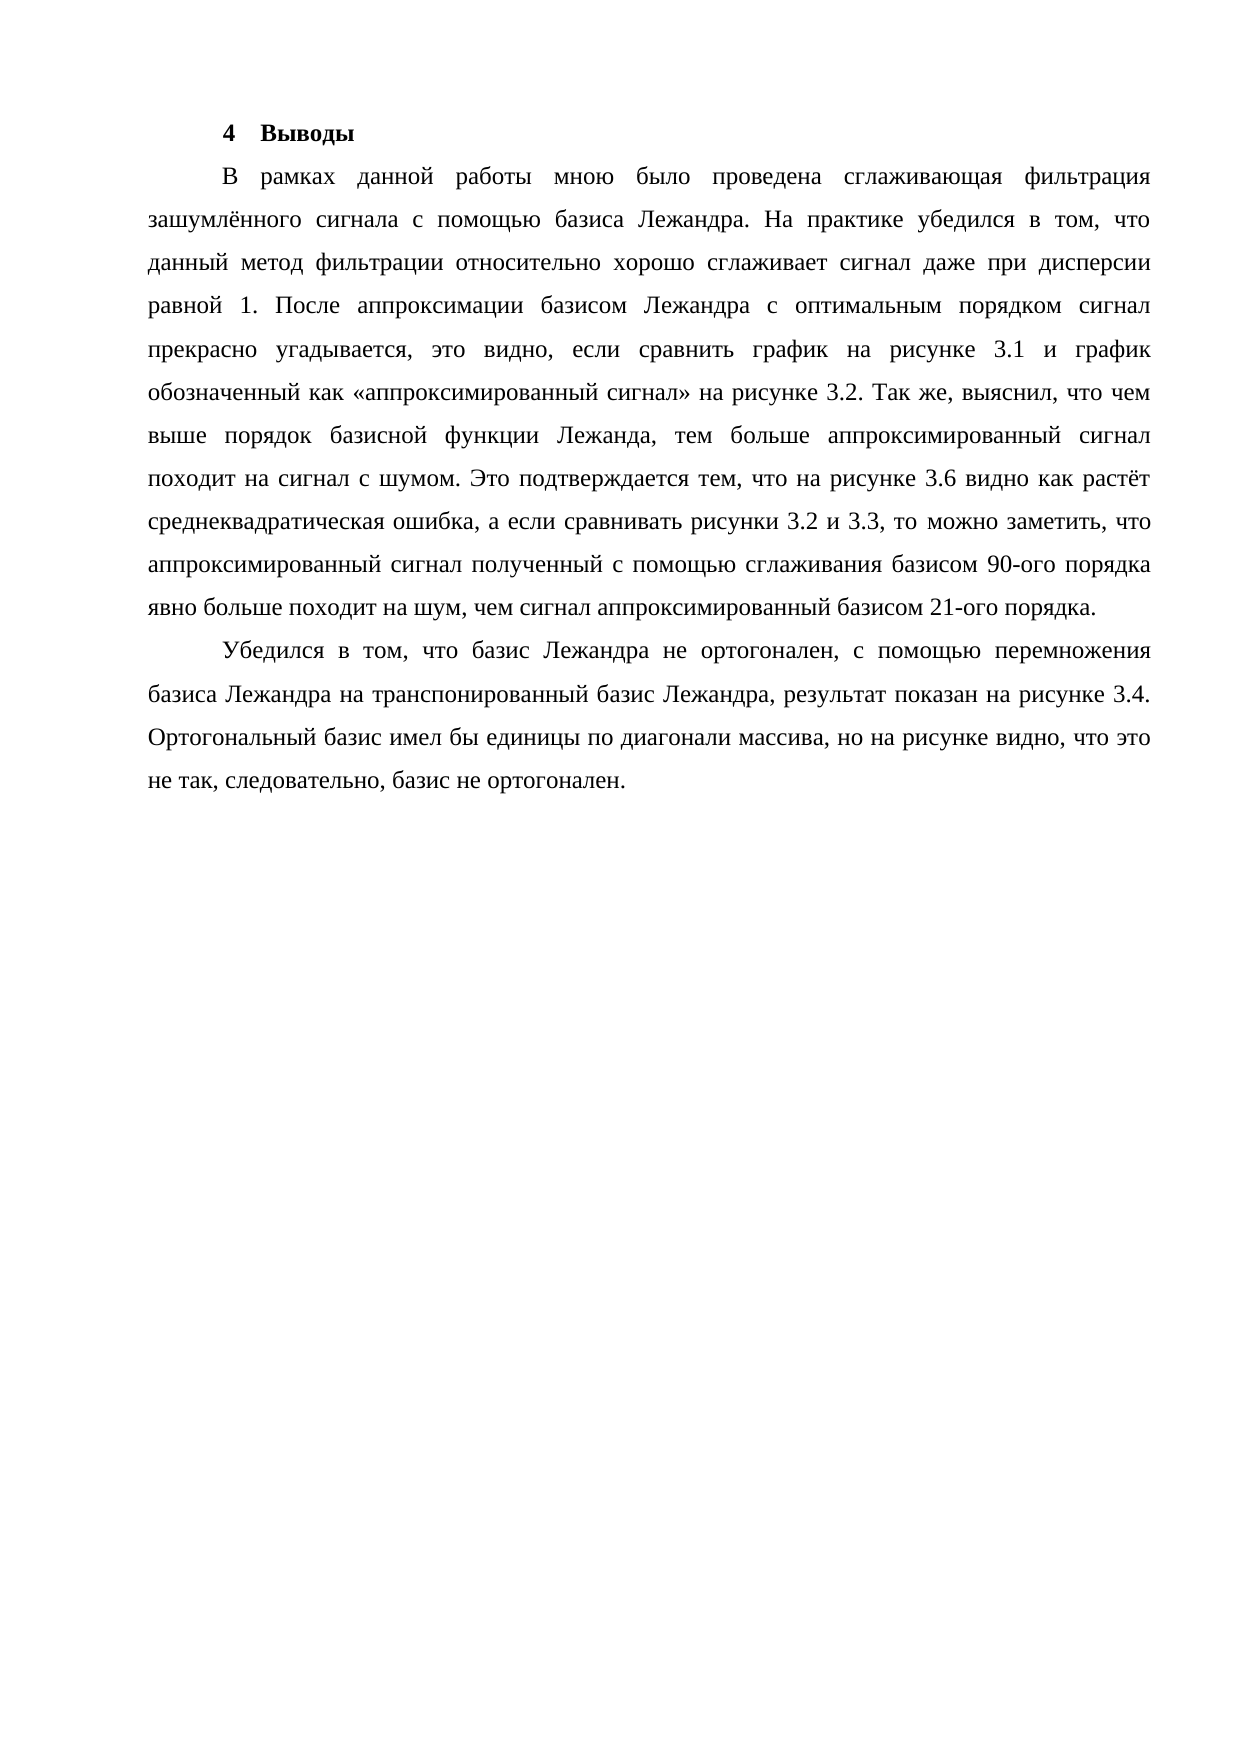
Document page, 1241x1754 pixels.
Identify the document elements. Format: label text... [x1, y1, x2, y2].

text В рамках данной работы мною было проведена сглаживающая фильтрация зашумлённого сигнала с помощью базиса Лежандра. На практике убедился в том, что данный метод фильтрации относительно хорошо сглаживает сигнал даже при дисперсии равной 1. После аппроксимации базисом Лежандра с оптимальным порядком сигнал прекрасно угадывается, это видно, если сравнить график на рисунке 3.1 и график обозначенный как «аппроксимированный сигнал» на рисунке 3.2. Так же, выяснил, что чем выше порядок базисной функции Лежанда, тем больше аппроксимированный сигнал походит на сигнал с шумом. Это подтверждается тем, что на рисунке 3.6 видно как растёт среднеквадратическая ошибка, а если сравнивать рисунки 3.2 и 3.3, то можно заметить, что аппроксимированный сигнал полученный с помощью сглаживания базисом 90-ого порядка явно больше походит на шум, чем сигнал аппроксимированный базисом 21-ого порядка. [148, 161, 1152, 621]
text Убедился в том, что базис Лежандра не ортогонален, с помощью перемножения базиса Лежандра на транспонированный базис Лежандра, результат показан на рисунке 3.4. Ортогональный базис имел бы единицы по диагонали массива, но на рисунке видно, что это не так, следовательно, базис не ортогонален. [148, 636, 1152, 794]
text 4 Выводы [148, 118, 1152, 147]
